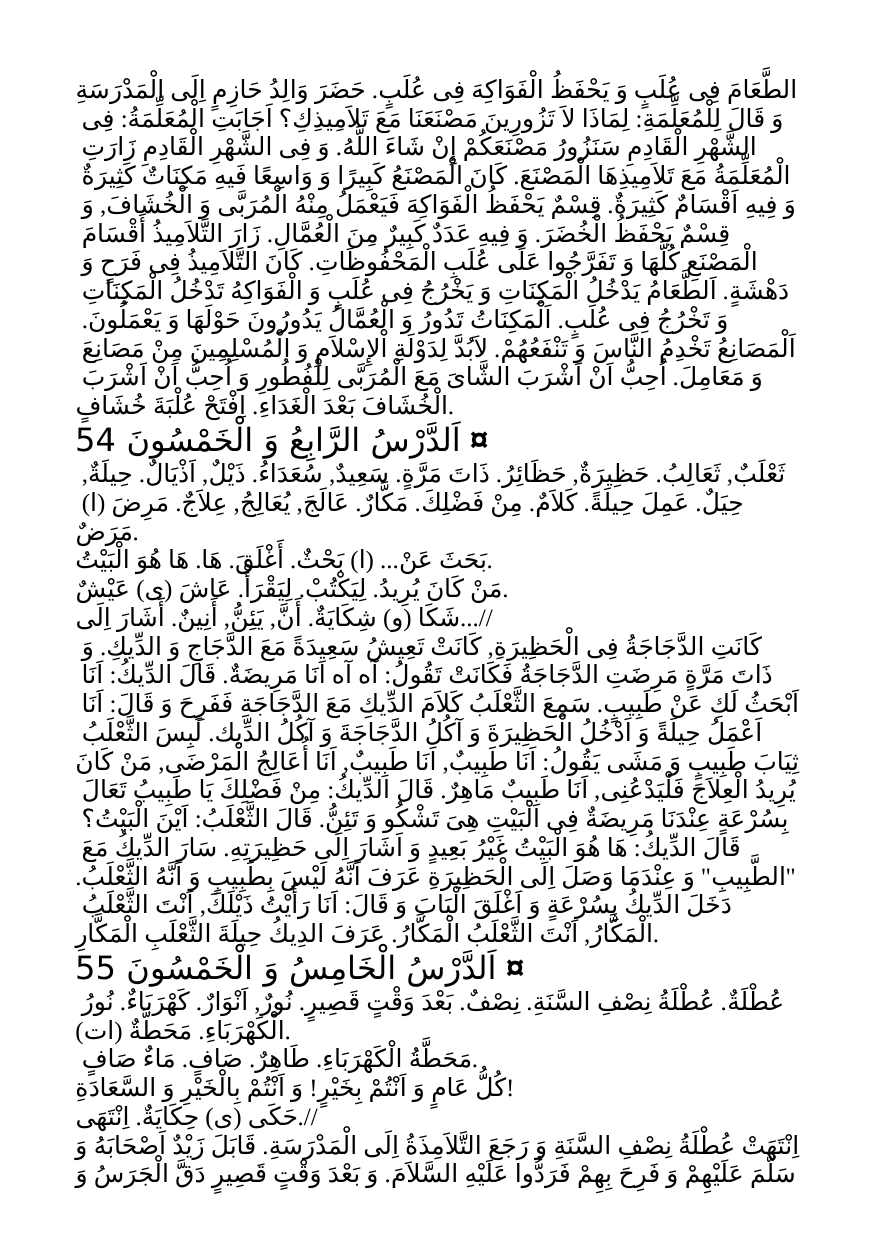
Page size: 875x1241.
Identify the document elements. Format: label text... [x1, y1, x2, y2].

text مَنْ كَانَ يُرِيدُ. لِيَكْتُبْ. لِيَقْرَأْ. عَاشَ (ى) عَيْشٌ. [75, 334, 799, 362]
subtitle اَلدَّرْسُ الْخَامِسُ وَ الْخَمْسُونَ 55 ¤ [75, 707, 799, 736]
text عُطْلَةٌ. عُطْلَةُ نِصْفِ السَّنَةِ. نِصْفٌ. بَعْدَ وَقْتٍ قَصِيرٍ. نُورٌ, اَنْوَارٌ. كَهْرَبَاءٌ. نُورُ الْكَهْرَبَاءِ. مَحَطَّةٌ (ات). [75, 736, 799, 794]
text اِنْتَهَتْ عُطْلَةُ نِصْفِ السَّنَةِ وَ رَجَعَ التَّلاَمِذَةُ اِلَى الْمَدْرَسَةِ. قَابَلَ زَيْدٌ اَصْحَابَهُ وَ سَلَّمَ عَلَيْهِمْ وَ فَرِحَ بِهِمْ فَرَدُّوا عَلَيْهِ السَّلاَمَ. وَ بَعْدَ وَقْتٍ قَصِيرٍ دَقَّ الْجَرَسُ وَ دَخَلَ التَّلاَمِذَةُ الْفَصْلَ ثُمَّ دَخَلَ الْمُعَلِّمُ. سَلَّمَ الْمُعَلِّمُ عَلَى التَّلاَمِذَةِ وَ سَلَّمُوا عَلَى الْمُعَلِّمِ ثُمَّ سَأَلَهُمُ الْمُعَلِّمُ: مَاذَا عَمِلْتُمْ فِى الْعُطْلَةِ؟ وَ اَيْنَ ذَهَبْتُمْ؟ لِيُخْبِرْ كُلُّ وَاحِدٍ مِنْكُمْ بِمَا عَمِلَ وَ مَا رَأَى وَ مَا سَمِعَ مِنَ اْلأَخْبَارِ. حَكَى زَيْدٌ عَنْ رِحْلَتِهِ اِلَى الرِّيفِ, حَكَى عَنِ الْغَيْطِ وَ مَكِنَةِ الرَّىِّ وَ عَنِ الْمِحْرَاثِ وَ الْجَرَّارَةِ وَ عَنِ الْمَاءِ الصَّافِى فِى الْقَنَاةِ وَ عَنْ نُّورِ الْكَهْرَبَاءِ وَ مَحَطَّةِ الْكَهْرَبَاءِ فِى الرِّيفِ, وَ عَنْ سُوقِ الرِّيفِ وُ عَنِ الْمَسْجِدِ فِى الرِّيفِ وَ كَيْفَ كَانَ يَذْهَبُ مَعَ اَوْلاَدِ الرِّيفِ الَى الْمَسْجِدِ لِيُصَلُّوا مَعَ الْجَمَاعَةِ. قَالَتِ التَّلاَمِذَةُ: رِحْلَةٌ جَمِيلَةٌ يَا زَيْدُ. وَ هَكَذَا حَكَى كُلٌّ مِنَ التَّلاَمِذَةِ بِمَا عَمِلَ فِى الْعُطْلَةِ. ثُمَّ قَالَ الْمُعَلِّمُ: كُلُّ عَامٍ وَ اَنْتُمْ بِخَيْرٍ يَا اَوْلاَدِى! - وَ اَنْتَ بِالْخَيْرِ وَ السَّعَادَةِ يَا مُعَلِّمَنَا. [75, 880, 799, 1167]
text شَكَا (و) شِكَايَةٌ. أَنَّ, يَئِنُّ, أَنِينٌ. أَشَارَ اِلَى...// [75, 362, 799, 391]
text مَحَطَّةُ الْكَهْرَبَاءِ. طَاهِرٌ. صَافٍ. مَاءٌ صَافٍ. [75, 794, 799, 822]
text ثَعْلَبٌ, ثَعَالِبُ. حَظِيرَةٌ, حَظَائِرُ. ذَاتَ مَرَّةٍ. سَعِيدٌ, سُعَدَاءُ. ذَيْلٌ, اَذْيَالٌ. حِيلَةٌ, حِيَلٌ. عَمِلَ حِيلَةً. كَلاَمٌ. مِنْ فَضْلِكَ. مَكَّارٌ. عَالَجَ, يُعَالِجُ, عِلاَجٌ. مَرِضَ (ا) مَرَضٌ. [75, 219, 799, 305]
text بَحَثَ عَنْ... (ا) بَحْثٌ. أَغْلَقَ. هَا. هَا هُوَ الْبَيْتُ. [75, 305, 799, 334]
text حَكَى (ى) حِكَايَةٌ. اِنْتَهَى.// [75, 851, 799, 880]
text وَالِدُ حَازِمٍ يَعْمَلُ فِى الْمَصْنَعِ. هَذَا الْمَصْنَعُ يَحْفَظُ الطَّعَامَ وَ الْفَوَاكِهَ. يَحْفَظُ الطَّعَامَ فِى عُلَبٍ وَ يَحْفَظُ الْفَوَاكِهَ فِى عُلَبٍ. حَضَرَ وَالِدُ حَازِمٍ اِلَى الْمَدْرَسَةِ وَ قَالَ لِلْمُعَلِّمَةِ: لِمَاذَا لاَ تَزُورِينَ مَصْنَعَنَا مَعَ تَلاَمِيذِكِ؟ اَجَابَتِ الْمُعَلِّمَةُ: فِى الشَّهْرِ الْقَادِمِ سَنَزُورُ مَصْنَعَكُمْ إِنْ شَاءَ اللَّهُ. وَ فِى الشَّهْرِ الْقَادِمِ زَارَتِ الْمُعَلِّمَةُ مَعَ تَلاَمِيذِهَا الْمَصْنَعَ. كَانَ الْمَصْنَعُ كَبِيرًا وَ وَاسِعًا فَيهِ مَكِنَاتٌ كَثِيرَةٌ وَ فِيهِ اَقْسَامٌ كَثِيرَةٌ. قِسْمٌ يَحْفَظُ الْفَوَاكِهَ فَيَعْمَلُ مِنْهُ الْمُرَبَّى وَ الْخُشَافَ, وَ قِسْمٌ يَحْفَظُ الْخُضَرَ. وَ فِيهِ عَدَدٌ كَبِيرٌ مِنَ الْعُمَّالِ. زَارَ التَّلاَمِيذُ أَقْسَامَ الْمَصْنَعِ كُلَّهَا وَ تَفَرَّجُوا عَلَى عُلَبِ الْمَحْفُوظَاتِ. كَانَ التَّلاَمِيذُ فِى فَرَحٍ وَ دَهْشَةٍ. اَلطَّعَامُ يَدْخُلُ الْمَكِنَاتِ وَ يَخْرُجُ فِى عُلَبٍ وَ الْفَوَاكِهُ تَدْخُلُ الْمَكِنَاتِ وَ تَخْرُجُ فِى عُلَبٍ. اَلْمَكِنَاتُ تَدُورُ وَ الْعُمَّالُ يَدُورُونَ حَوْلَهَا وَ يَعْمَلُونَ. اَلْمَصَانِعُ تَخْدِمُ النَّاسَ وَ تَنْفَعُهُمْ. لاَبُدَّ لِدَوْلَةِ اْلإِسْلاَمِ وَ الْمُسْلِمِينَ مِنْ مَصَانِعَ وَ مَعَامِلَ. اُحِبُّ اَنْ اَشْرَبَ الشَّاىَ مَعَ الْمُرَبَّى لِلْفُطُورِ وَ اُحِبُّ اَنْ اَشْرَبَ الْخُشَافَ بَعْدَ الْغَدَاءِ. اِفْتَحْ عُلْبَةَ خُشَافٍ. [75, 75, 799, 190]
subtitle اَلدَّرْسُ الرَّابِعُ وَ الْخَمْسُونَ 54 ¤ [75, 190, 799, 219]
text كُلُّ عَامٍ وَ اَنْتُمْ بِخَيْرٍ! وَ اَنْتُمْ بِالْخَيْرِ وَ السَّعَادَةِ! [75, 822, 799, 851]
text كَانَتِ الدَّجَاجَةُ فِى الْحَظِيرَةِ, كَانَتْ تَعِيشُ سَعِيدَةً مَعَ الدَّجَاجِ وَ الدِّيكِ. وَ ذَاتَ مَرَّةٍ مَرِضَتِ الدَّجَاجَةُ فَكَانَتْ تَقُولُ: آه آه اَنَا مَرِيضَةٌ. قَالَ الدِّيكُ: اَنَا اَبْحَثُ لَكِ عَنْ طَبِيبٍ. سَمِعَ الثَّعْلَبُ كَلاَمَ الدِّيكِ مَعَ الدَّجَاجَةِ فَفَرِحَ وَ قَالَ: اَنَا اَعْمَلُ حِيلَةً وَ اَدْخُلُ الْحَظِيرَةَ وَ آكُلُ الدَّجَاجَةَ وَ آكُلُ الدِّيك. لَبِسَ الثَّعْلَبُ ثِيَابَ طَبِيبٍ وَ مَشَى يَقُولُ: اَنَا طَبِيبٌ, اَنَا طَبِيبٌ, اَنَا أُعَالِجُ الْمَرْضَى, مَنْ كَانَ يُرِيدُ الْعِلاَجَ فَلْيَدْعُنِى, اَنَا طَبِيبٌ مَاهِرٌ. قَالَ الدِّيكُ: مِنْ فَضْلِكَ يَا طَبِيبُ تَعَالَ بِسُرْعَةٍ عِنْدَنَا مَرِيضَةٌ فِى الْبَيْتِ هِىَ تَشْكُو وَ تَئِنُّ. قَالَ الثَّعْلَبُ: اَيْنَ الْبَيْتُ؟ قَالَ الدِّيكُ: هَا هُوَ الْبَيْتُ غَيْرُ بَعِيدٍ وَ اَشَارَ اِلَى حَظِيرَتِهِ. سَارَ الدِّيكُ مَعَ "الطَّبِيبِ" وَ عِنْدَمَا وَصَلَ اِلَى الْحَظِيرَةِ عَرَفَ اَنَّهُ لَيْسَ بِطَبِيبٍ وَ اَنَّهُ الثَّعْلَبُ. دَخَلَ الدِّيكُ بِسُرْعَةٍ وَ اَغْلَقَ الْبَابَ وَ قَالَ: اَنَا رَأَيْتُ ذَيْلَكَ, اَنْتَ الثَّعْلَبُ الْمَكَّارُ, اَنْتَ الثَّعْلَبُ الْمَكَّارُ. عَرَفَ الدِيكُ حِيلَةَ الثَّعْلَبِ الْمَكَّارِ. [75, 391, 799, 707]
